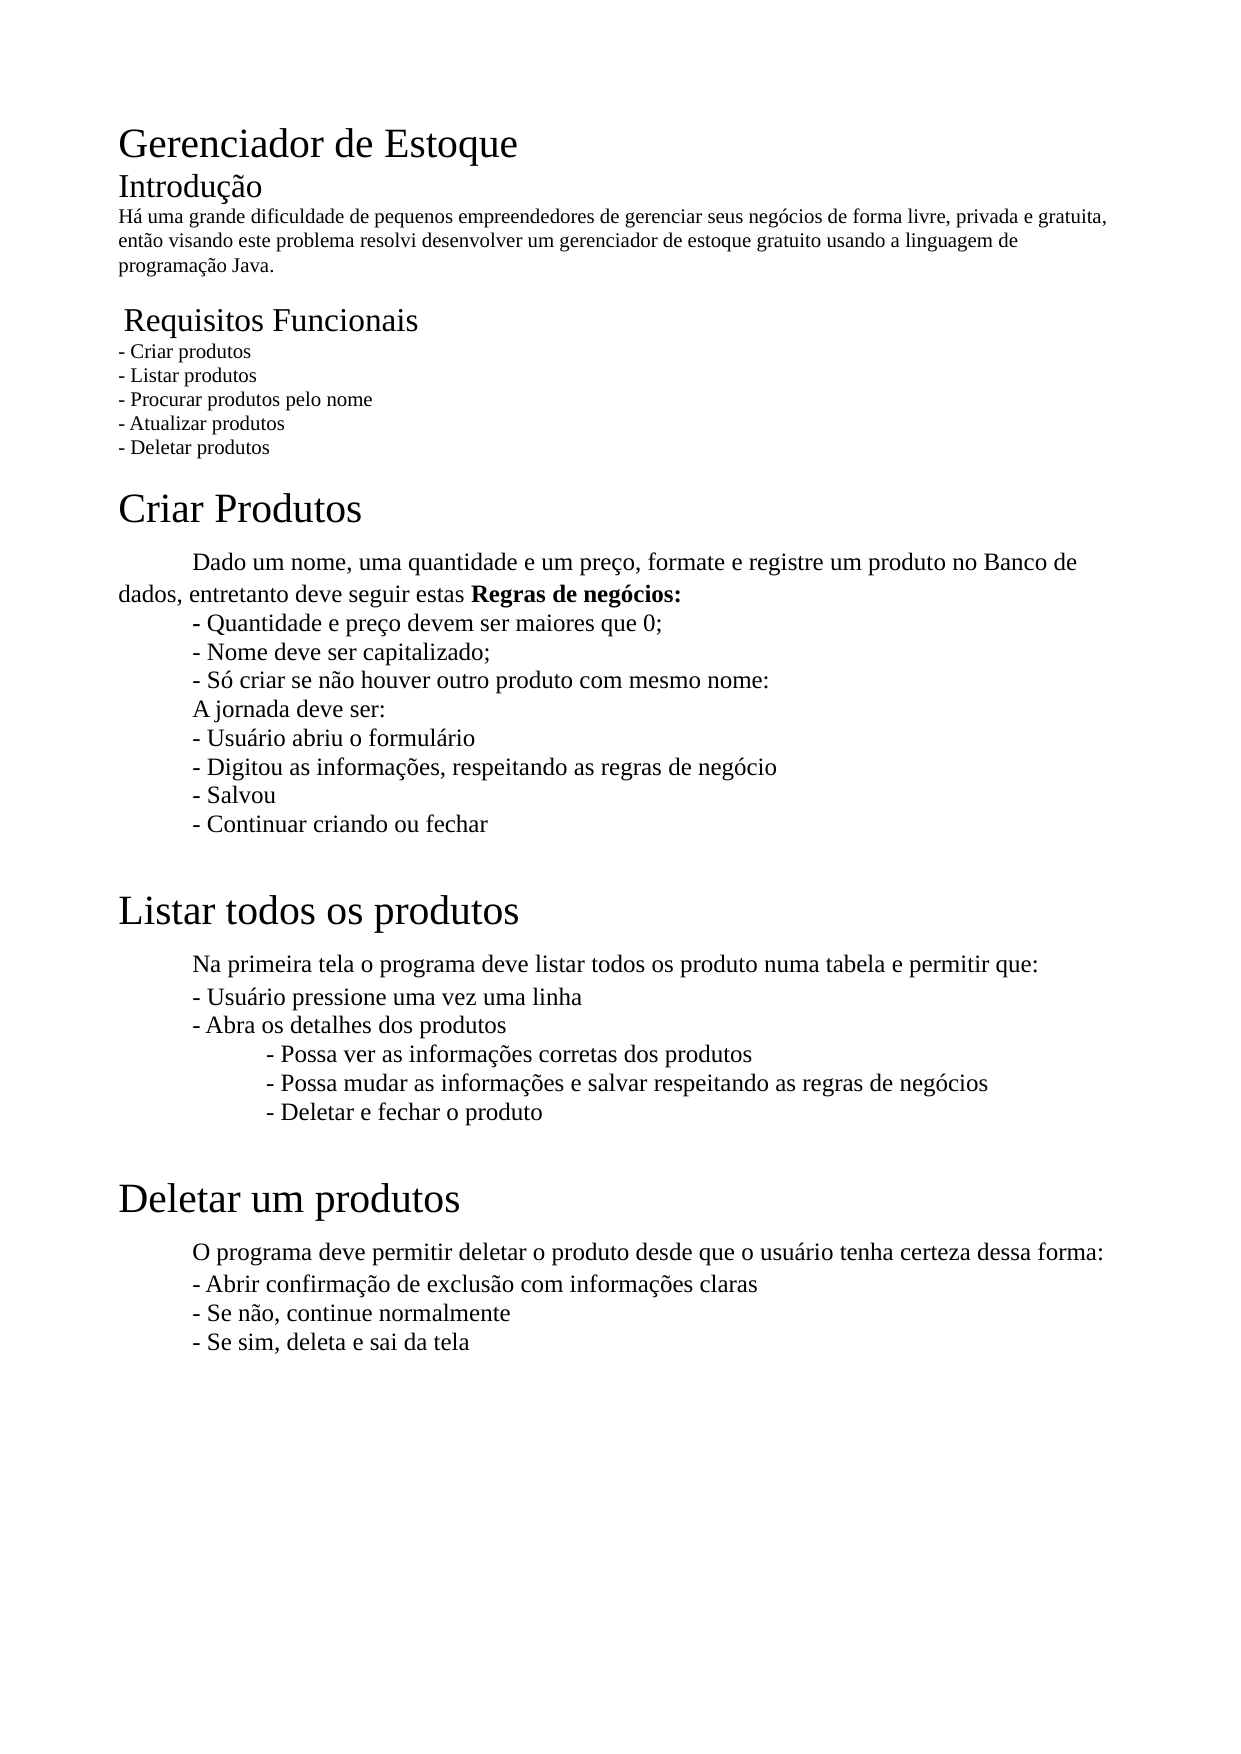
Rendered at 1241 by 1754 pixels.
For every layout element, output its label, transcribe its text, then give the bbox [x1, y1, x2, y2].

text - Digitou as informações, respeitando as regras de negócio [118, 752, 1122, 780]
text - Abra os detalhes dos produtos [118, 1010, 1122, 1039]
text - Salvou [118, 780, 1122, 809]
text - Quantidade e preço devem ser maiores que 0; [118, 608, 1122, 637]
text Gerenciador de Estoque [118, 118, 1122, 166]
text Requisitos Funcionais [118, 301, 1122, 339]
text - Continuar criando ou fechar [118, 809, 1122, 838]
text - Se sim, deleta e sai da tela [118, 1327, 1122, 1355]
text Na primeira tela o programa deve listar todos os produto numa tabela e permitir que: [118, 934, 1122, 982]
text Dado um nome, uma quantidade e um preço, formate e registre um produto no Banco de dados, entretanto deve seguir estas Regras de negócios: [118, 531, 1122, 608]
text O programa deve permitir deletar o produto desde que o usuário tenha certeza dessa forma: [118, 1221, 1122, 1269]
text - Nome deve ser capitalizado; [118, 637, 1122, 665]
text - Abrir confirmação de exclusão com informações claras [118, 1269, 1122, 1298]
text - Se não, continue normalmente [118, 1298, 1122, 1327]
text - Possa ver as informações corretas dos produtos [118, 1039, 1122, 1068]
text - Deletar produtos [118, 435, 1122, 459]
text - Atualizar produtos [118, 411, 1122, 435]
text Introdução [118, 166, 1122, 204]
text - Procurar produtos pelo nome [118, 387, 1122, 411]
text Deletar um produtos [118, 1173, 1122, 1221]
text A jornada deve ser: [118, 694, 1122, 723]
text - Deletar e fechar o produto [118, 1097, 1122, 1125]
text - Listar produtos [118, 363, 1122, 387]
text Criar Produtos [118, 483, 1122, 531]
text - Só criar se não houver outro produto com mesmo nome: [118, 665, 1122, 694]
text - Usuário abriu o formulário [118, 723, 1122, 752]
text - Usuário pressione uma vez uma linha [118, 982, 1122, 1010]
text Há uma grande dificuldade de pequenos empreendedores de gerenciar seus negócios de forma livre, privada e gratuita, então visando este problema resolvi desenvolver um gerenciador de estoque gratuito usando a linguagem de programação Java. [118, 204, 1122, 277]
text - Criar produtos [118, 339, 1122, 363]
text Listar todos os produtos [118, 886, 1122, 934]
text - Possa mudar as informações e salvar respeitando as regras de negócios [118, 1068, 1122, 1097]
